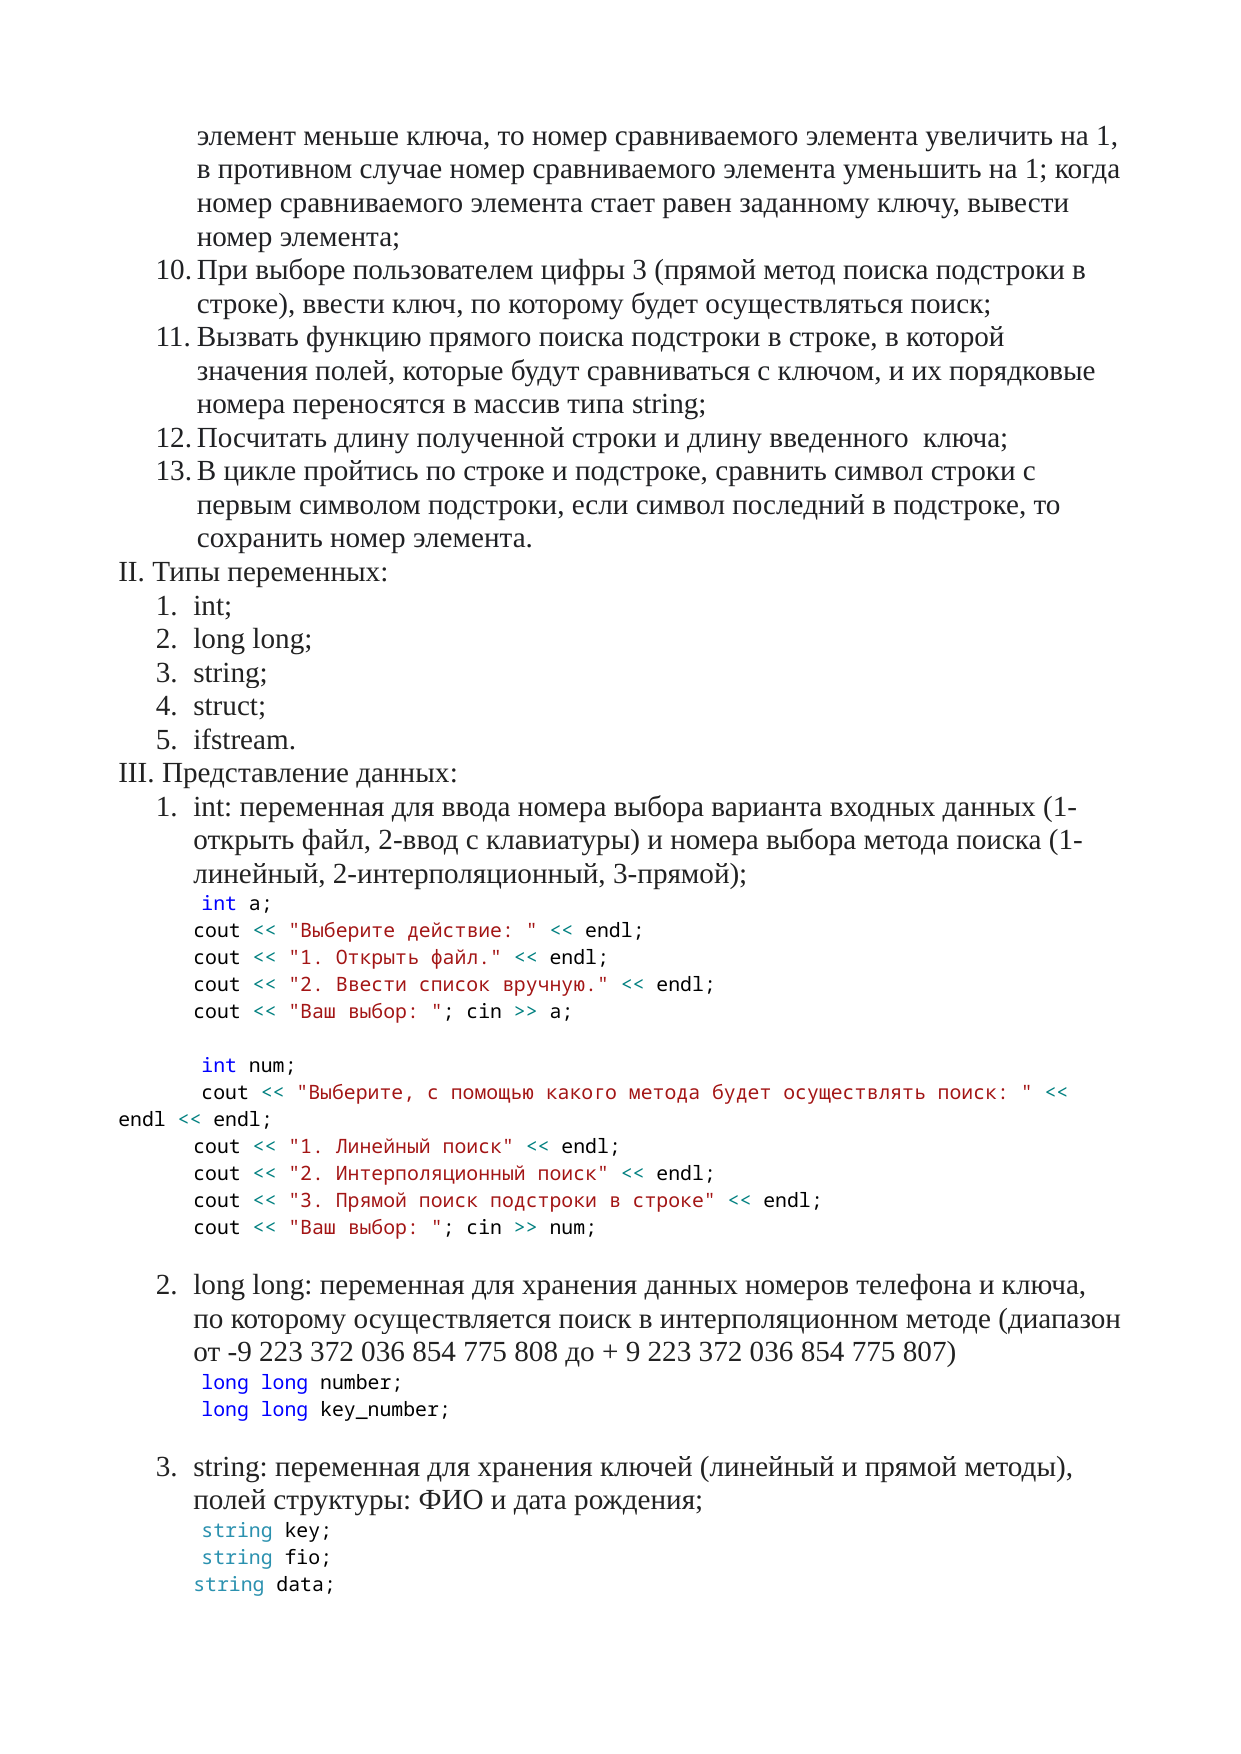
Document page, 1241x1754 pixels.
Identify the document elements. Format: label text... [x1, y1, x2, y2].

text cout << "3. Прямой поиск подстроки в строке" << endl; [118, 1186, 1122, 1213]
text int num; [118, 1051, 1122, 1078]
list long long: переменная для хранения данных номеров телефона и ключа, по которому осуществляется поиск в интерполяционном методе (диапазон от -9 223 372 036 854 775 808 до + 9 223 372 036 854 775 807) [156, 1267, 1122, 1368]
text cout << "Ваш выбор: "; cin >> a; [118, 997, 1122, 1024]
list В цикле пройтись по строке и подстроке, сравнить символ строки с первым символом подстроки, если символ последний в подстроке, то сохранить номер элемента. [155, 453, 1122, 554]
list Вызвать функцию прямого поиска подстроки в строке, в которой значения полей, которые будут сравниваться с ключом, и их порядковые номера переносятся в массив типа string; [155, 319, 1122, 420]
text string data; [118, 1570, 1122, 1597]
text cout << "Выберите, с помощью какого метода будет осуществлять поиск: " << endl << endl; [118, 1078, 1122, 1132]
list long long; [156, 621, 1122, 655]
text III. Представление данных: [118, 755, 1122, 789]
text int a; [118, 889, 1122, 917]
list Посчитать длину полученной строки и длину введенного ключа; [155, 420, 1122, 453]
list ifstream. [156, 722, 1122, 755]
text cout << "1. Линейный поиск" << endl; [118, 1132, 1122, 1159]
text long long number; [118, 1368, 1122, 1395]
text string fio; [118, 1543, 1122, 1570]
text II. Типы переменных: [118, 554, 1122, 588]
list элемент меньше ключа, то номер сравниваемого элемента увеличить на 1, в противном случае номер сравниваемого элемента уменьшить на 1; когда номер сравниваемого элемента стает равен заданному ключу, вывести номер элемента; [155, 118, 1122, 252]
text long long key_number; [118, 1395, 1122, 1422]
text string key; [118, 1516, 1122, 1543]
text cout << "1. Открыть файл." << endl; [118, 943, 1122, 971]
list string; [156, 655, 1122, 688]
list int; [156, 588, 1122, 621]
text cout << "Выберите действие: " << endl; [118, 917, 1122, 943]
list struct; [156, 688, 1122, 722]
text cout << "Ваш выбор: "; cin >> num; [118, 1213, 1122, 1240]
list string: переменная для хранения ключей (линейный и прямой методы), полей структуры: ФИО и дата рождения; [156, 1449, 1122, 1516]
list При выборе пользователем цифры 3 (прямой метод поиска подстроки в строке), ввести ключ, по которому будет осуществляться поиск; [155, 252, 1122, 319]
list int: переменная для ввода номера выбора варианта входных данных (1-открыть файл, 2-ввод с клавиатуры) и номера выбора метода поиска (1-линейный, 2-интерполяционный, 3-прямой); [156, 789, 1122, 889]
text cout << "2. Интерполяционный поиск" << endl; [118, 1159, 1122, 1186]
text cout << "2. Ввести список вручную." << endl; [118, 971, 1122, 997]
